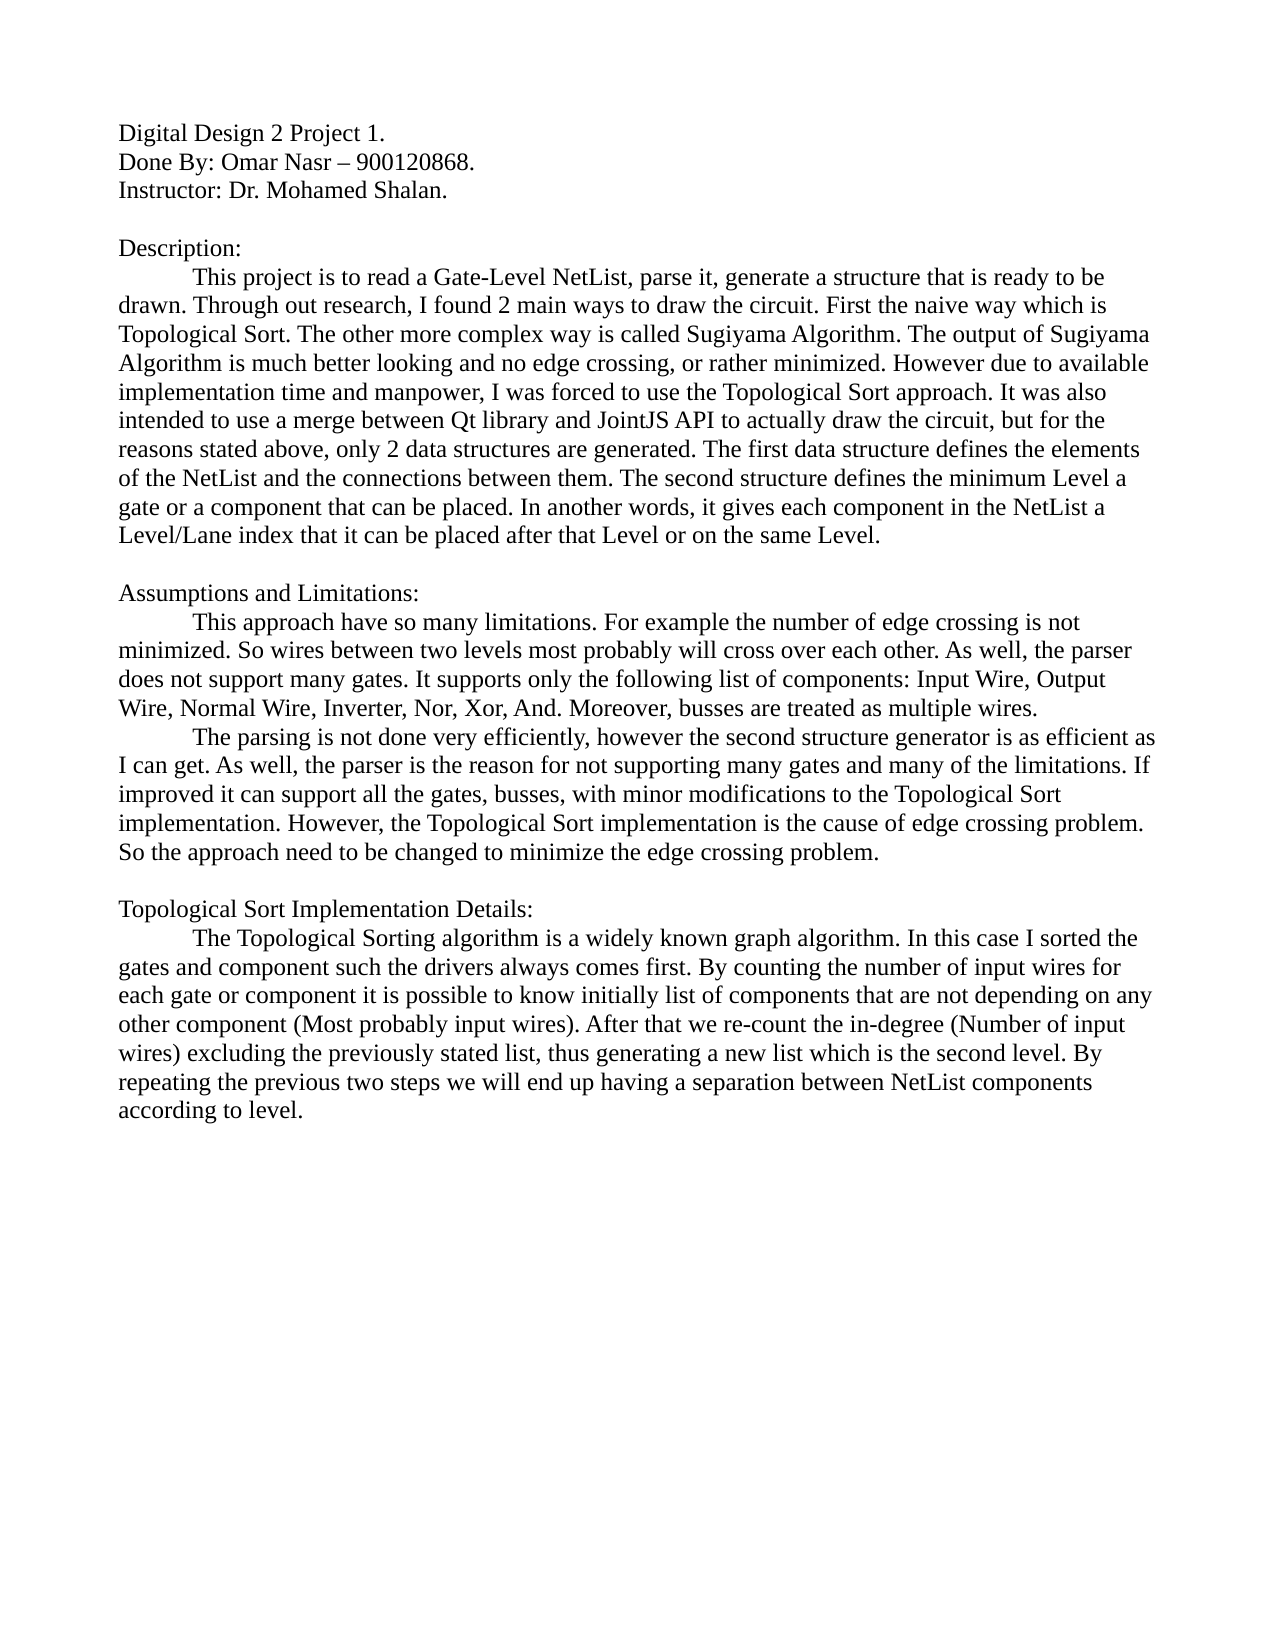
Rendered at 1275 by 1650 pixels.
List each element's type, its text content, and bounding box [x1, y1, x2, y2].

text Topological Sort Implementation Details: [118, 894, 1157, 923]
text Assumptions and Limitations: [118, 578, 1157, 607]
text The parsing is not done very efficiently, however the second structure generator is as efficient as I can get. As well, the parser is the reason for not supporting many gates and many of the limitations. If improved it can support all the gates, busses, with minor modifications to the Topological Sort implementation. However, the Topological Sort implementation is the cause of edge crossing problem. So the approach need to be changed to minimize the edge crossing problem. [118, 722, 1157, 866]
text Description: [118, 233, 1157, 262]
text Digital Design 2 Project 1. [118, 118, 1157, 147]
text Instructor: Dr. Mohamed Shalan. [118, 176, 1157, 204]
text This project is to read a Gate-Level NetList, parse it, generate a structure that is ready to be drawn. Through out research, I found 2 main ways to draw the circuit. First the naive way which is Topological Sort. The other more complex way is called Sugiyama Algorithm. The output of Sugiyama Algorithm is much better looking and no edge crossing, or rather minimized. However due to available implementation time and manpower, I was forced to use the Topological Sort approach. It was also intended to use a merge between Qt library and JointJS API to actually draw the circuit, but for the reasons stated above, only 2 data structures are generated. The first data structure defines the elements of the NetList and the connections between them. The second structure defines the minimum Level a gate or a component that can be placed. In another words, it gives each component in the NetList a Level/Lane index that it can be placed after that Level or on the same Level. [118, 262, 1157, 549]
text This approach have so many limitations. For example the number of edge crossing is not minimized. So wires between two levels most probably will cross over each other. As well, the parser does not support many gates. It supports only the following list of components: Input Wire, Output Wire, Normal Wire, Inverter, Nor, Xor, And. Moreover, busses are treated as multiple wires. [118, 607, 1157, 722]
text The Topological Sorting algorithm is a widely known graph algorithm. In this case I sorted the gates and component such the drivers always comes first. By counting the number of input wires for each gate or component it is possible to know initially list of components that are not depending on any other component (Most probably input wires). After that we re-count the in-degree (Number of input wires) excluding the previously stated list, thus generating a new list which is the second level. By repeating the previous two steps we will end up having a separation between NetList components according to level. [118, 923, 1157, 1124]
text Done By: Omar Nasr – 900120868. [118, 147, 1157, 176]
